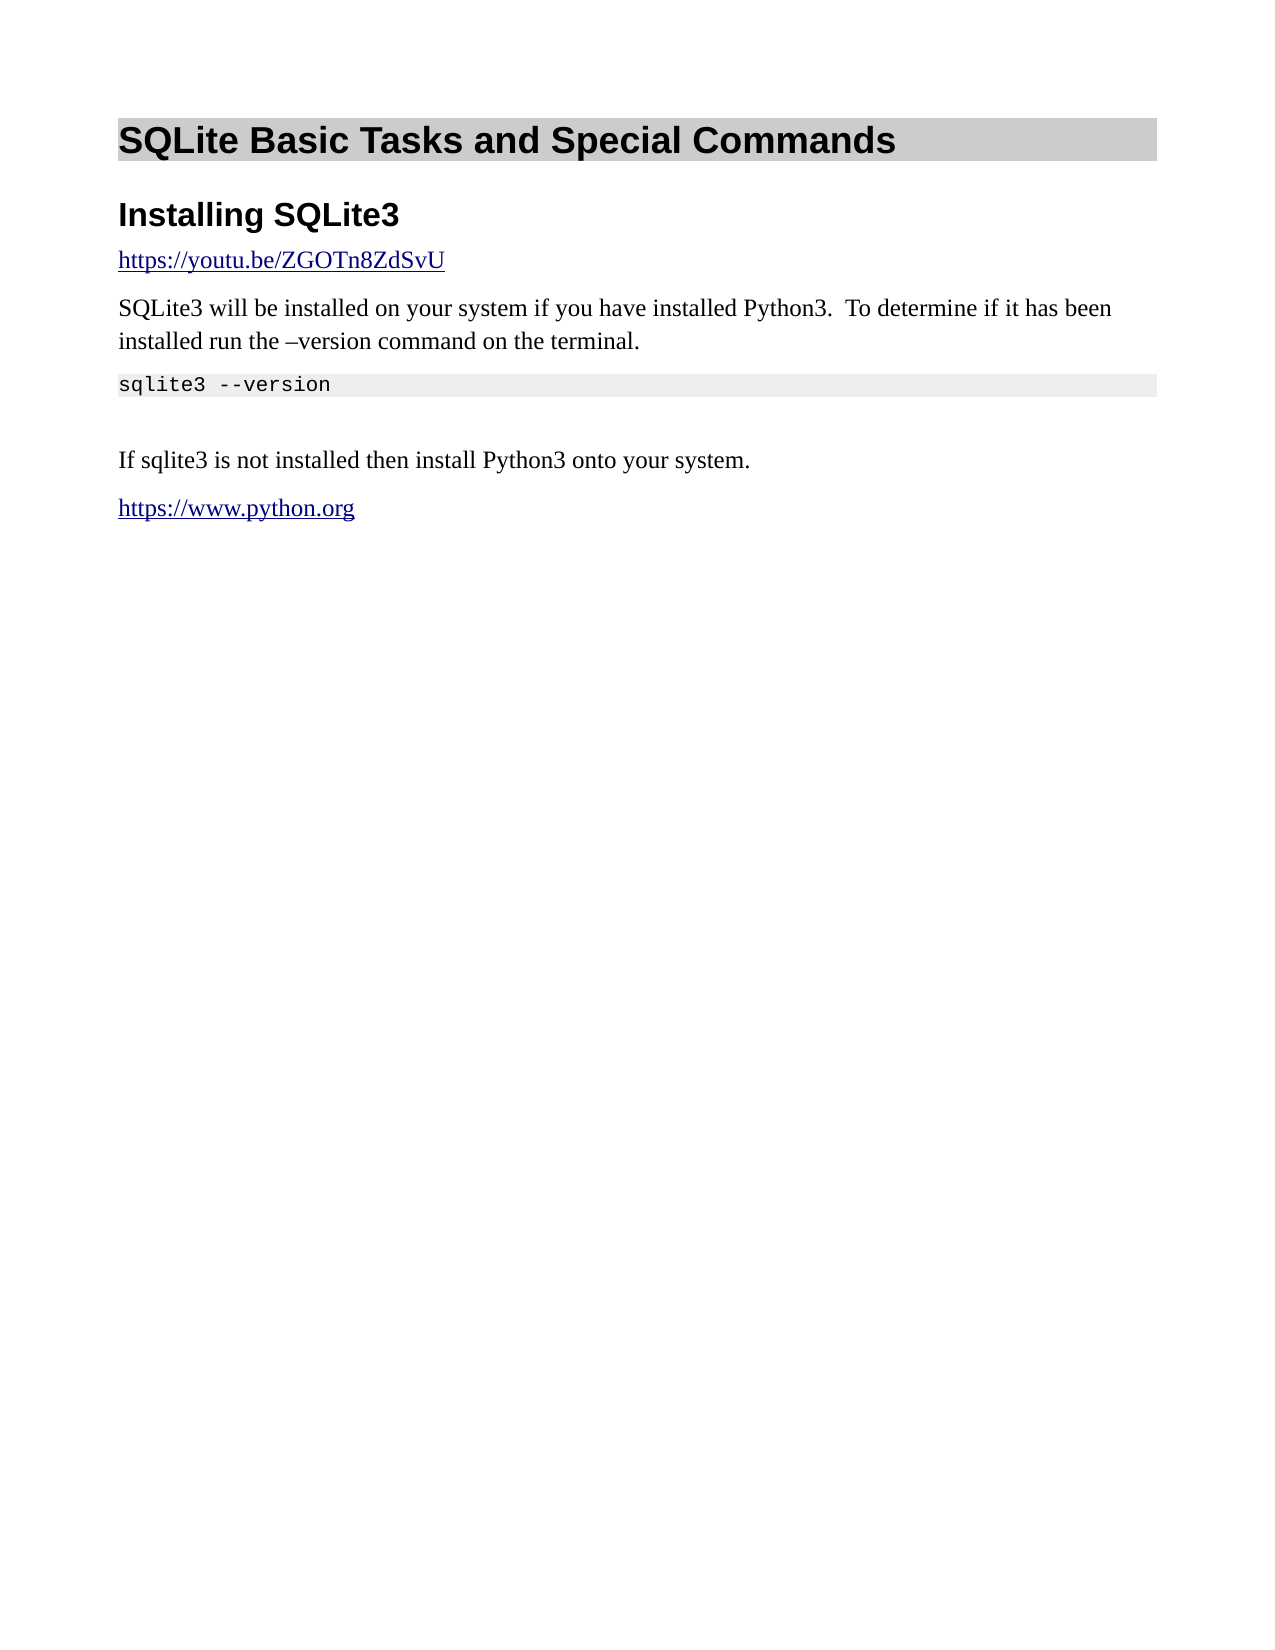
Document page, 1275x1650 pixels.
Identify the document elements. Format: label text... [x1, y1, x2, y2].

text https://youtu.be/ZGOTn8ZdSvU [118, 246, 1157, 274]
text SQLite3 will be installed on your system if you have installed Python3. To determine if it has been installed run the –version command on the terminal. [118, 293, 1157, 355]
subtitle Installing SQLite3 [118, 194, 1157, 233]
text If sqlite3 is not installed then install Python3 onto your system. [118, 445, 1157, 474]
text https://www.python.org [118, 493, 1157, 521]
subtitle SQLite Basic Tasks and Special Commands [118, 118, 1157, 161]
text sqlite3 --version [118, 374, 1157, 397]
